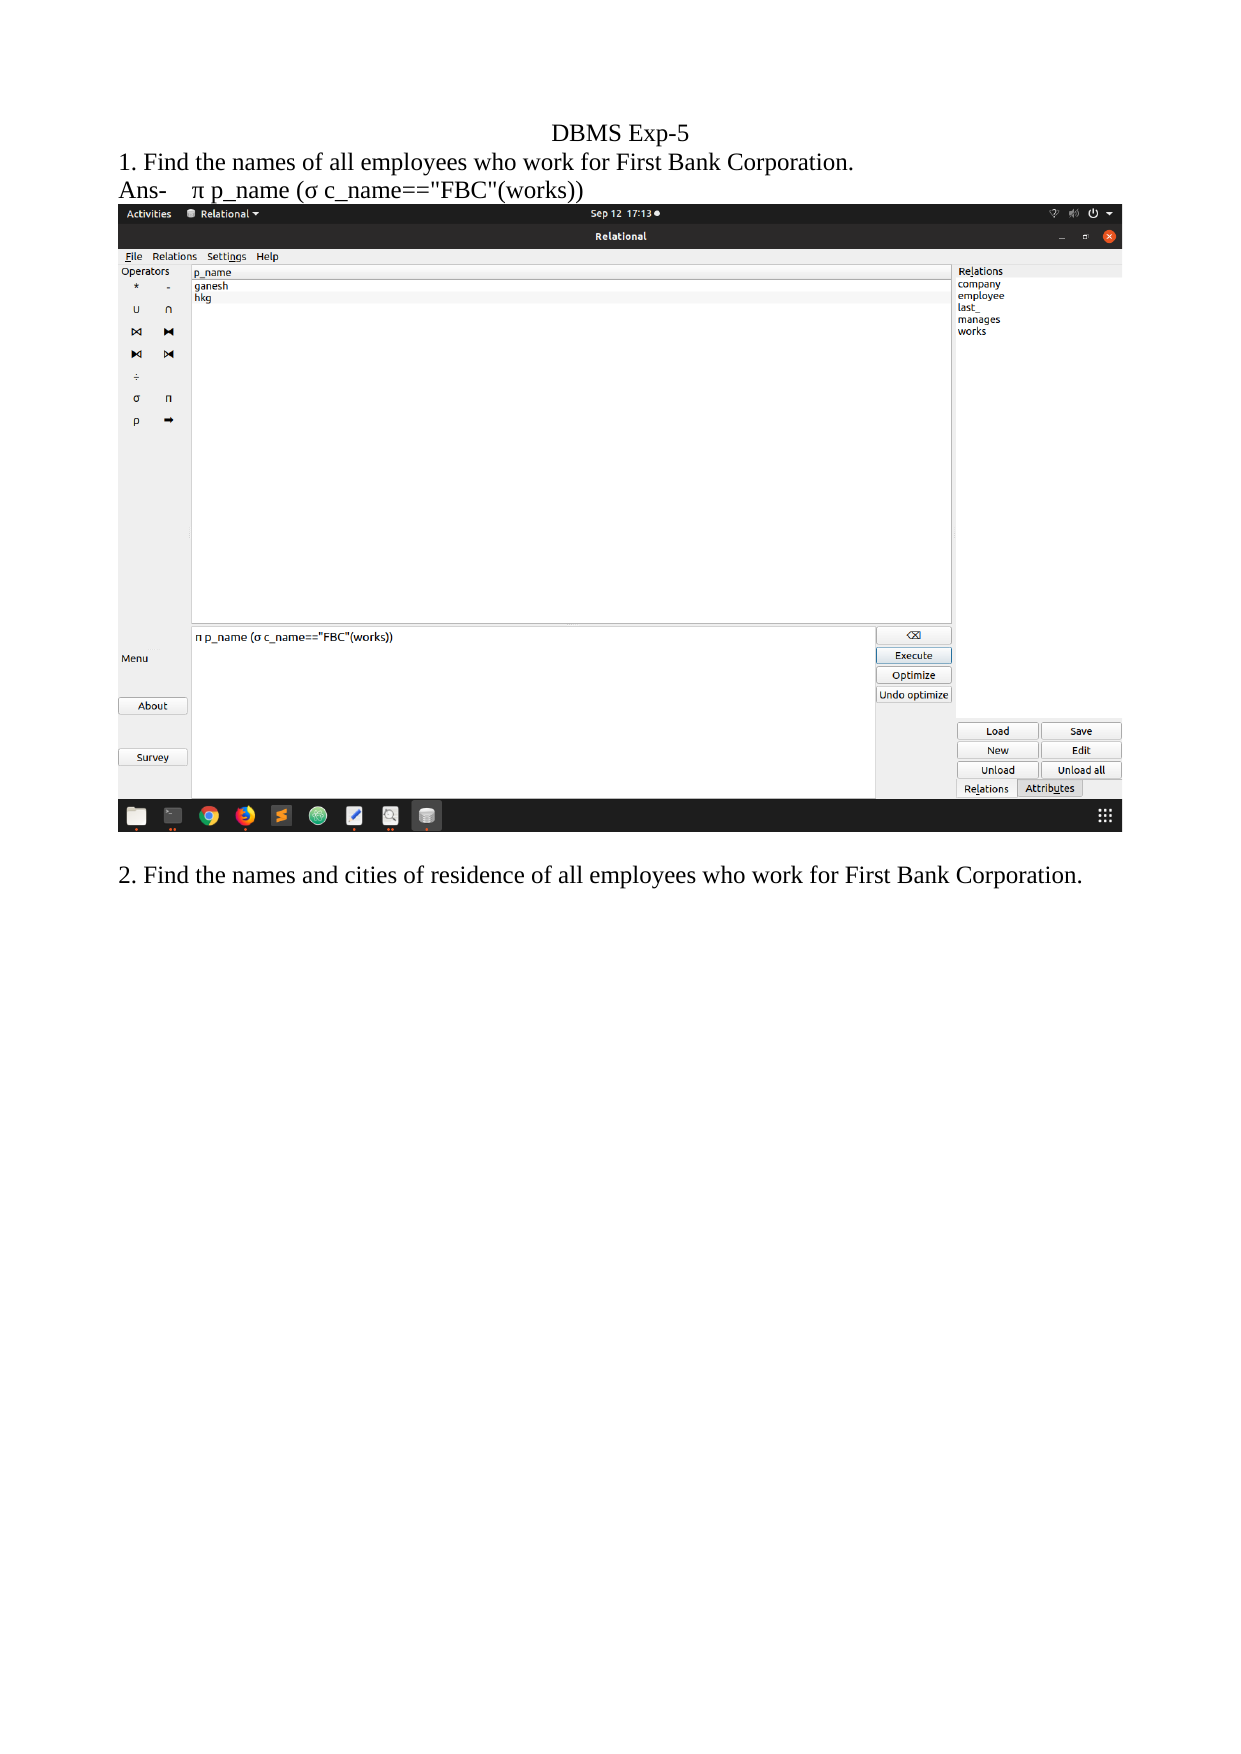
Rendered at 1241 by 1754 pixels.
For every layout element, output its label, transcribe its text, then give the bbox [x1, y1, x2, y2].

text 1. Find the names of all employees who work for First Bank Corporation. [118, 147, 1122, 176]
text DBMS Exp-5 [118, 118, 1122, 147]
text Ans- π p_name (σ c_name=="FBC"(works)) [118, 176, 1122, 204]
picture [118, 204, 1123, 832]
text 2. Find the names and cities of residence of all employees who work for First Bank Corporation. [118, 861, 1122, 889]
